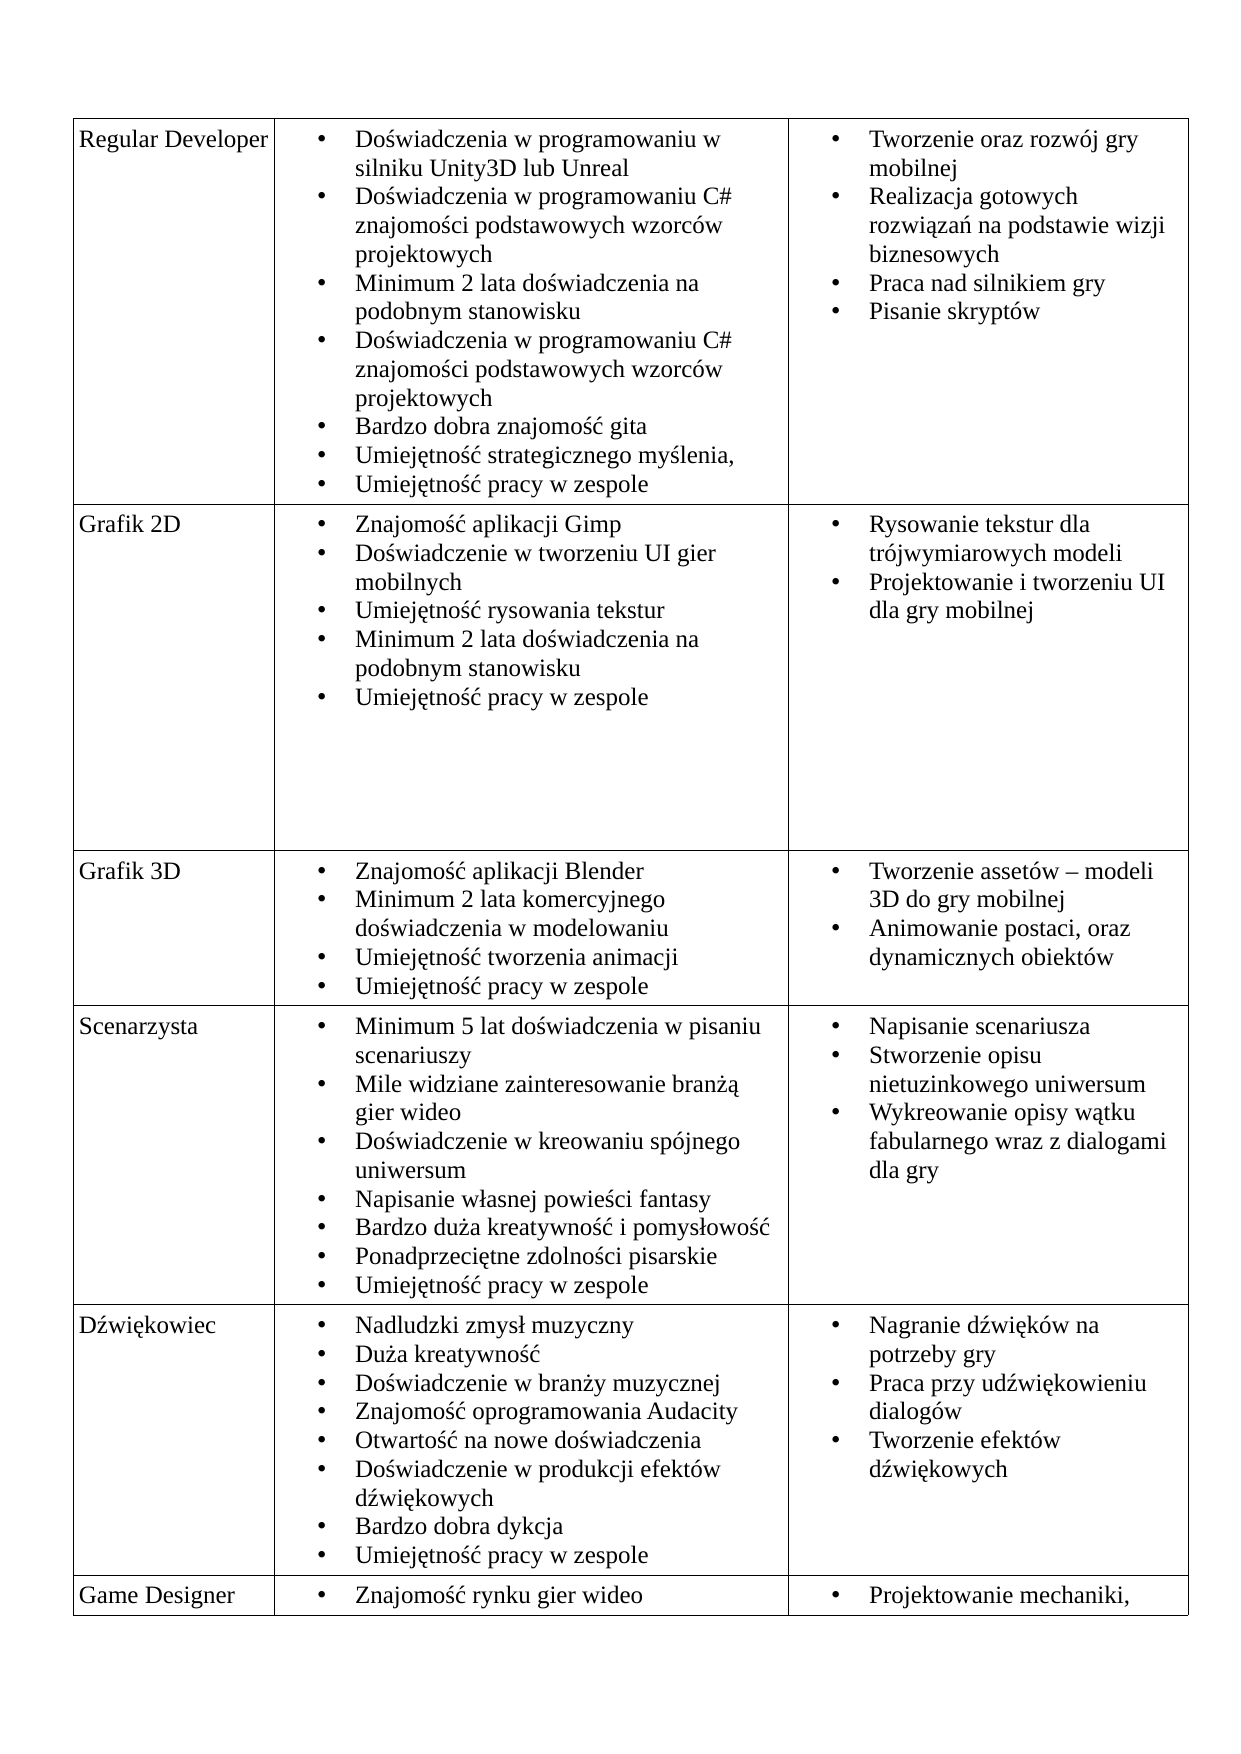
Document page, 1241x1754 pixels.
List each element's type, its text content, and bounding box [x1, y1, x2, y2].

table_cell Scenarzysta [74, 1006, 274, 1304]
table_cell Nadludzki zmysł muzyczny Duża kreatywność Doświadczenie w branży muzycznej Znajomość oprogramowania Audacity Otwartość na nowe doświadczenia Doświadczenie w produkcji efektów dźwiękowych Bardzo dobra dykcja Umiejętność pracy w zespole [275, 1305, 788, 1575]
table_cell Znajomość rynku gier wideo Znajomość silnika Unity Doświadczenie na podobnym stanowisku Kreatywność oraz zdolność dy wyrażania myśli Umiejętność pracy w zespole Umiejętność strategicznego myślenia [275, 1576, 788, 1615]
table_cell Grafik 2D [74, 505, 274, 850]
table_cell Tworzenie assetów – modeli 3D do gry mobilnej Animowanie postaci, oraz dynamicznych obiektów [789, 851, 1188, 1005]
table_cell Projektowanie mechaniki, poziomów oraz monetyzacji w grach mobilnych Budowanie gry przy wykorzystaniu dostarczonych narzędzi [789, 1576, 1188, 1615]
table_cell Znajomość aplikacji Gimp Doświadczenie w tworzeniu UI gier mobilnych Umiejętność rysowania tekstur Minimum 2 lata doświadczenia na podobnym stanowisku Umiejętność pracy w zespole [275, 505, 788, 850]
table_cell Napisanie scenariusza Stworzenie opisu nietuzinkowego uniwersum Wykreowanie opisy wątku fabularnego wraz z dialogami dla gry [789, 1006, 1188, 1304]
table_cell Regular Developer [74, 119, 274, 503]
table_cell Dźwiękowiec [74, 1305, 274, 1575]
table_cell Znajomość aplikacji Blender Minimum 2 lata komercyjnego doświadczenia w modelowaniu Umiejętność tworzenia animacji Umiejętność pracy w zespole [275, 851, 788, 1005]
table_cell Tworzenie oraz rozwój gry mobilnej Realizacja gotowych rozwiązań na podstawie wizji biznesowych Praca nad silnikiem gry Pisanie skryptów [789, 119, 1188, 503]
table_cell Rysowanie tekstur dla trójwymiarowych modeli Projektowanie i tworzeniu UI dla gry mobilnej [789, 505, 1188, 850]
table_cell Doświadczenia w programowaniu w silniku Unity3D lub Unreal Doświadczenia w programowaniu C# znajomości podstawowych wzorców projektowych Minimum 2 lata doświadczenia na podobnym stanowisku Doświadczenia w programowaniu C# znajomości podstawowych wzorców projektowych Bardzo dobra znajomość gita Umiejętność strategicznego myślenia, Umiejętność pracy w zespole [275, 119, 788, 503]
table_cell Game Designer [74, 1576, 274, 1615]
table_cell Minimum 5 lat doświadczenia w pisaniu scenariuszy Mile widziane zainteresowanie branżą gier wideo Doświadczenie w kreowaniu spójnego uniwersum Napisanie własnej powieści fantasy Bardzo duża kreatywność i pomysłowość Ponadprzeciętne zdolności pisarskie Umiejętność pracy w zespole [275, 1006, 788, 1304]
table_cell Grafik 3D [74, 851, 274, 1005]
table_cell Nagranie dźwięków na potrzeby gry Praca przy udźwiękowieniu dialogów Tworzenie efektów dźwiękowych [789, 1305, 1188, 1575]
